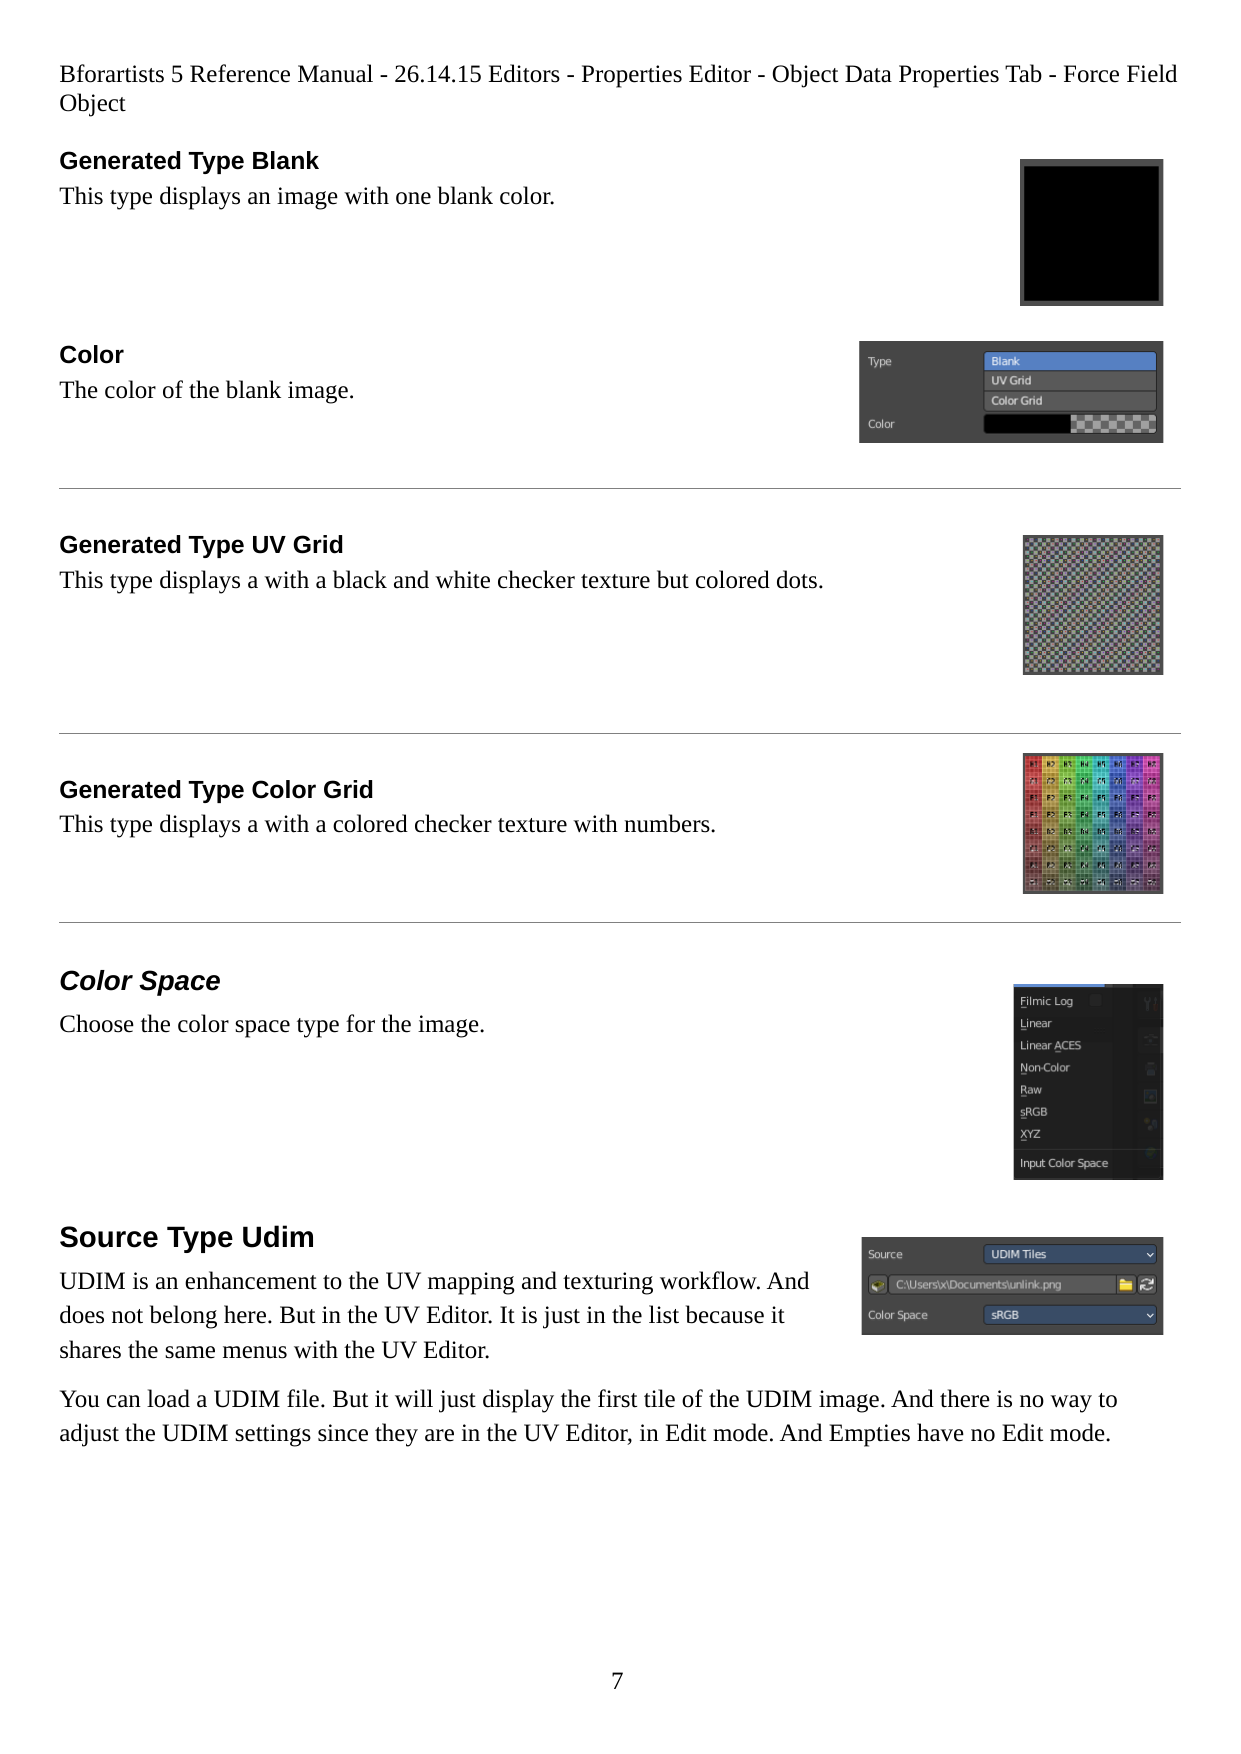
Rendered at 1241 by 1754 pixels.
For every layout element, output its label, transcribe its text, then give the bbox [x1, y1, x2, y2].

text This type displays an image with one blank color. [59, 181, 1020, 209]
text You can load a UDIM file. But it will just display the first tile of the UDIM image. And there is no way to adjust the UDIM settings since they are in the UV Editor, in Edit mode. And Empties have no Edit mode. [59, 1384, 1181, 1447]
subtitle Source Type Udim [59, 1219, 1181, 1253]
text UDIM is an enhancement to the UV mapping and texturing workflow. And does not belong here. But in the UV Editor. It is just in the list because it shares the same menus with the UV Editor. [59, 1266, 1181, 1363]
picture [1022, 753, 1164, 894]
text This type displays a with a colored checker texture with numbers. [59, 809, 1022, 838]
subtitle [1164, 341, 1181, 369]
picture [1013, 984, 1164, 1180]
subtitle Generated Type UV Grid [59, 530, 1181, 559]
picture [859, 341, 1164, 443]
text The color of the blank image. [59, 375, 859, 404]
subtitle Generated Type Color Grid [59, 775, 1022, 803]
picture [861, 1237, 1164, 1335]
picture [1022, 535, 1164, 675]
text Choose the color space type for the image. [59, 1009, 1013, 1037]
picture [1020, 159, 1164, 306]
subtitle Generated Type Blank [59, 146, 1181, 174]
subtitle Color [59, 341, 859, 369]
subtitle Color Space [59, 964, 1181, 996]
text This type displays a with a black and white checker texture but colored dots. [59, 565, 1022, 594]
